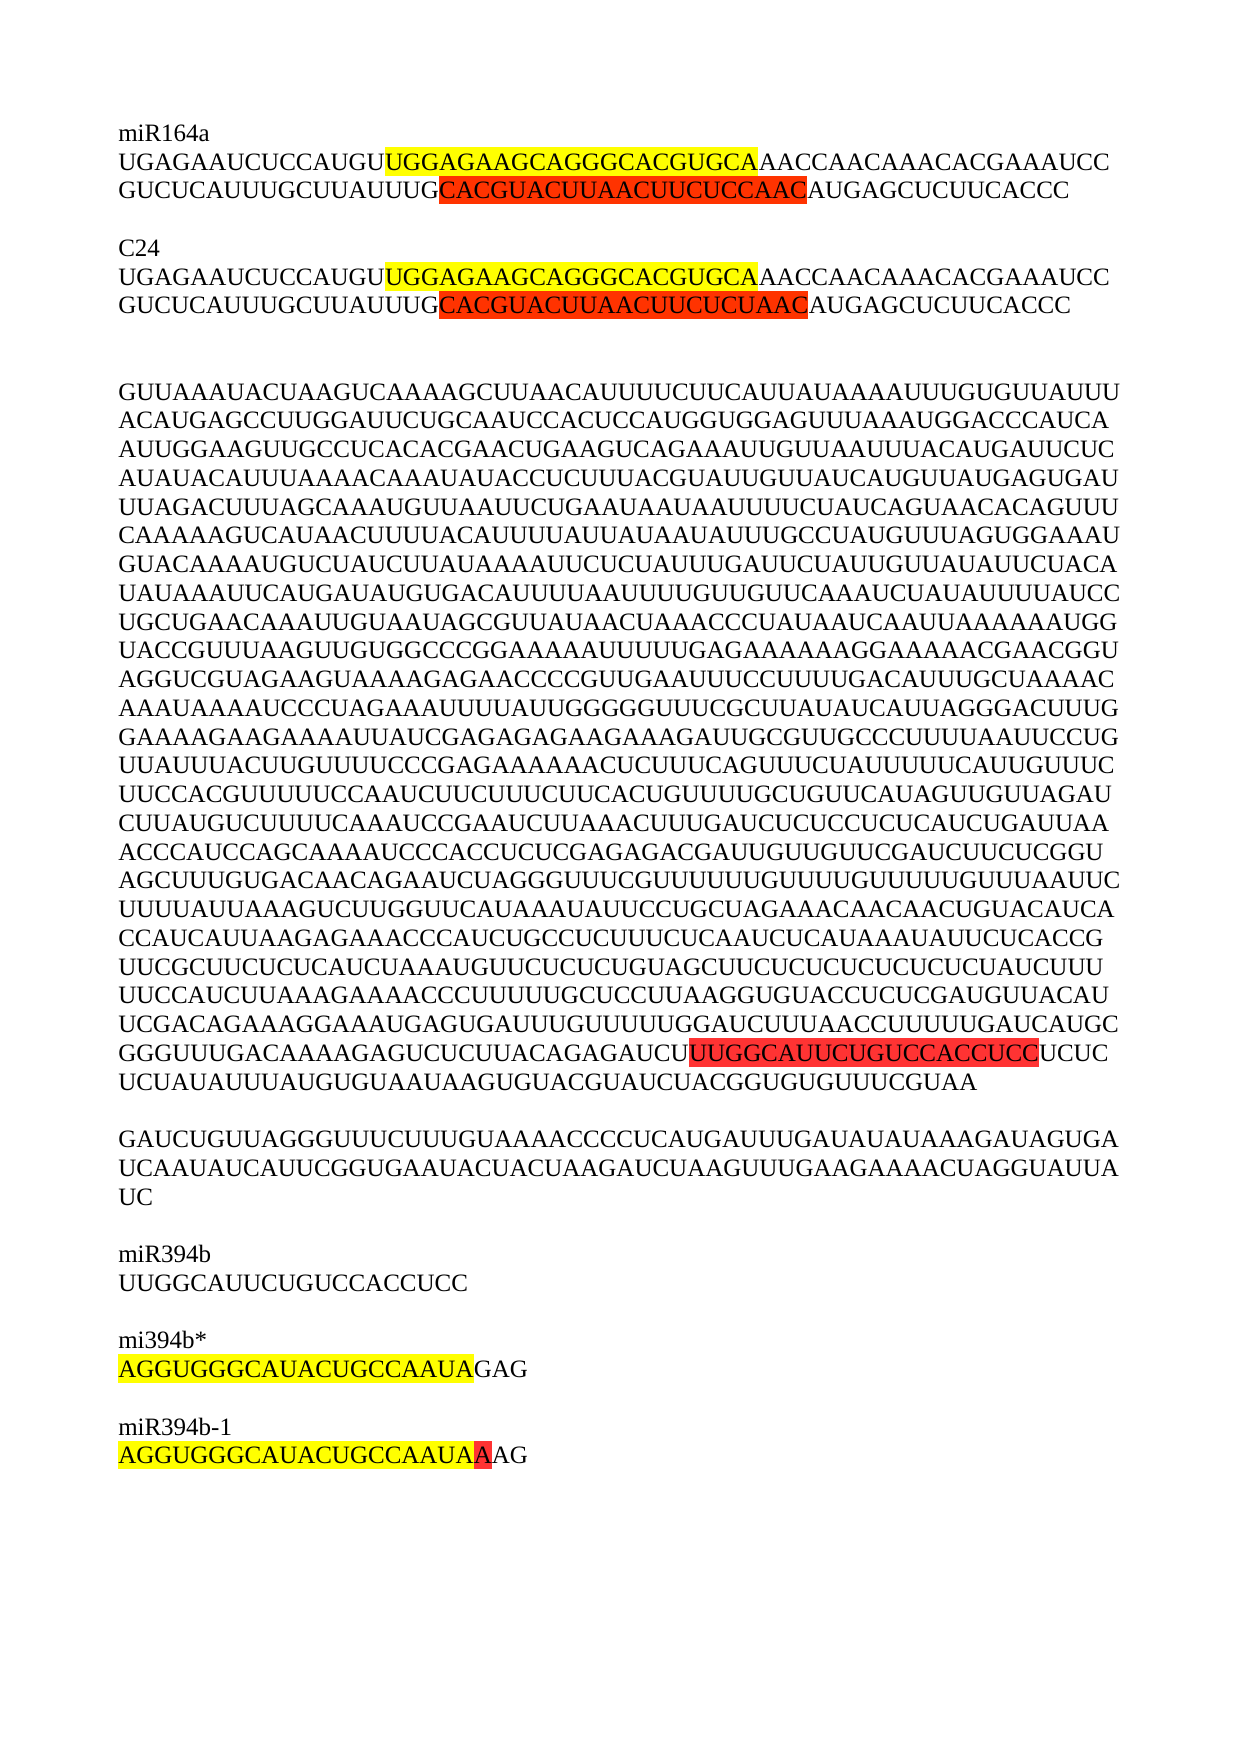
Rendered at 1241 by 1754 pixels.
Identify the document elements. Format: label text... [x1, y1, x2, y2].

text mi394b* [118, 1326, 1122, 1354]
text UUGGCAUUCUGUCCACCUCC [118, 1268, 1122, 1297]
text UGAGAAUCUCCAUGUUGGAGAAGCAGGGCACGUGCAAACCAACAAACACGAAAUCCGUCUCAUUUGCUUAUUUGCACGUACUUAACUUCUCCAACAUGAGCUCUUCACCC [118, 147, 1122, 204]
text AGGUGGGCAUACUGCCAAUAGAG [118, 1354, 1122, 1383]
text miR164a [118, 118, 1122, 147]
text AGGUGGGCAUACUGCCAAUAAAG [118, 1441, 1122, 1469]
text miR394b [118, 1239, 1122, 1268]
text UGAGAAUCUCCAUGUUGGAGAAGCAGGGCACGUGCAAACCAACAAACACGAAAUCCGUCUCAUUUGCUUAUUUGCACGUACUUAACUUCUCUAACAUGAGCUCUUCACCC [118, 262, 1122, 319]
text GUUAAAUACUAAGUCAAAAGCUUAACAUUUUCUUCAUUAUAAAAUUUGUGUUAUUUACAUGAGCCUUGGAUUCUGCAAUCCACUCCAUGGUGGAGUUUAAAUGGACCCAUCAAUUGGAAGUUGCCUCACACGAACUGAAGUCAGAAAUUGUUAAUUUACAUGAUUCUCAUAUACAUUUAAAACAAAUAUACCUCUUUACGUAUUGUUAUCAUGUUAUGAGUGAUUUAGACUUUAGCAAAUGUUAAUUCUGAAUAAUAAUUUUCUAUCAGUAACACAGUUUCAAAAAGUCAUAACUUUUACAUUUUAUUAUAAUAUUUGCCUAUGUUUAGUGGAAAUGUACAAAAUGUCUAUCUUAUAAAAUUCUCUAUUUGAUUCUAUUGUUAUAUUCUACAUAUAAAUUCAUGAUAUGUGACAUUUUAAUUUUGUUGUUCAAAUCUAUAUUUUAUCCUGCUGAACAAAUUGUAAUAGCGUUAUAACUAAACCCUAUAAUCAAUUAAAAAAUGGUACCGUUUAAGUUGUGGCCCGGAAAAAUUUUUGAGAAAAAAGGAAAAACGAACGGUAGGUCGUAGAAGUAAAAGAGAACCCCGUUGAAUUUCCUUUUGACAUUUGCUAAAACAAAUAAAAUCCCUAGAAAUUUUAUUGGGGGUUUCGCUUAUAUCAUUAGGGACUUUGGAAAAGAAGAAAAUUAUCGAGAGAGAAGAAAGAUUGCGUUGCCCUUUUAAUUCCUGUUAUUUACUUGUUUUCCCGAGAAAAAACUCUUUCAGUUUCUAUUUUUCAUUGUUUCUUCCACGUUUUUCCAAUCUUCUUUCUUCACUGUUUUGCUGUUCAUAGUUGUUAGAUCUUAUGUCUUUUCAAAUCCGAAUCUUAAACUUUGAUCUCUCCUCUCAUCUGAUUAAACCCAUCCAGCAAAAUCCCACCUCUCGAGAGACGAUUGUUGUUCGAUCUUCUCGGUAGCUUUGUGACAACAGAAUCUAGGGUUUCGUUUUUUGUUUUGUUUUUGUUUAAUUCUUUUAUUAAAGUCUUGGUUCAUAAAUAUUCCUGCUAGAAACAACAACUGUACAUCACCAUCAUUAAGAGAAACCCAUCUGCCUCUUUCUCAAUCUCAUAAAUAUUCUCACCGUUCGCUUCUCUCAUCUAAAUGUUCUCUCUGUAGCUUCUCUCUCUCUCUCUAUCUUUUUCCAUCUUAAAGAAAACCCUUUUUGCUCCUUAAGGUGUACCUCUCGAUGUUACAUUCGACAGAAAGGAAAUGAGUGAUUUGUUUUUGGAUCUUUAACCUUUUUGAUCAUGCGGGUUUGACAAAAGAGUCUCUUACAGAGAUCUUUGGCAUUCUGUCCACCUCCUCUCUCUAUAUUUAUGUGUAAUAAGUGUACGUAUCUACGGUGUGUUUCGUAA GAUCUGUUAGGGUUUCUUUGUAAAACCCCUCAUGAUUUGAUAUAUAAAGAUAGUGAUCAAUAUCAUUCGGUGAAUACUACUAAGAUCUAAGUUUGAAGAAAACUAGGUAUUAUC [118, 348, 1122, 1211]
text miR394b-1 [118, 1412, 1122, 1441]
text C24 [118, 233, 1122, 262]
